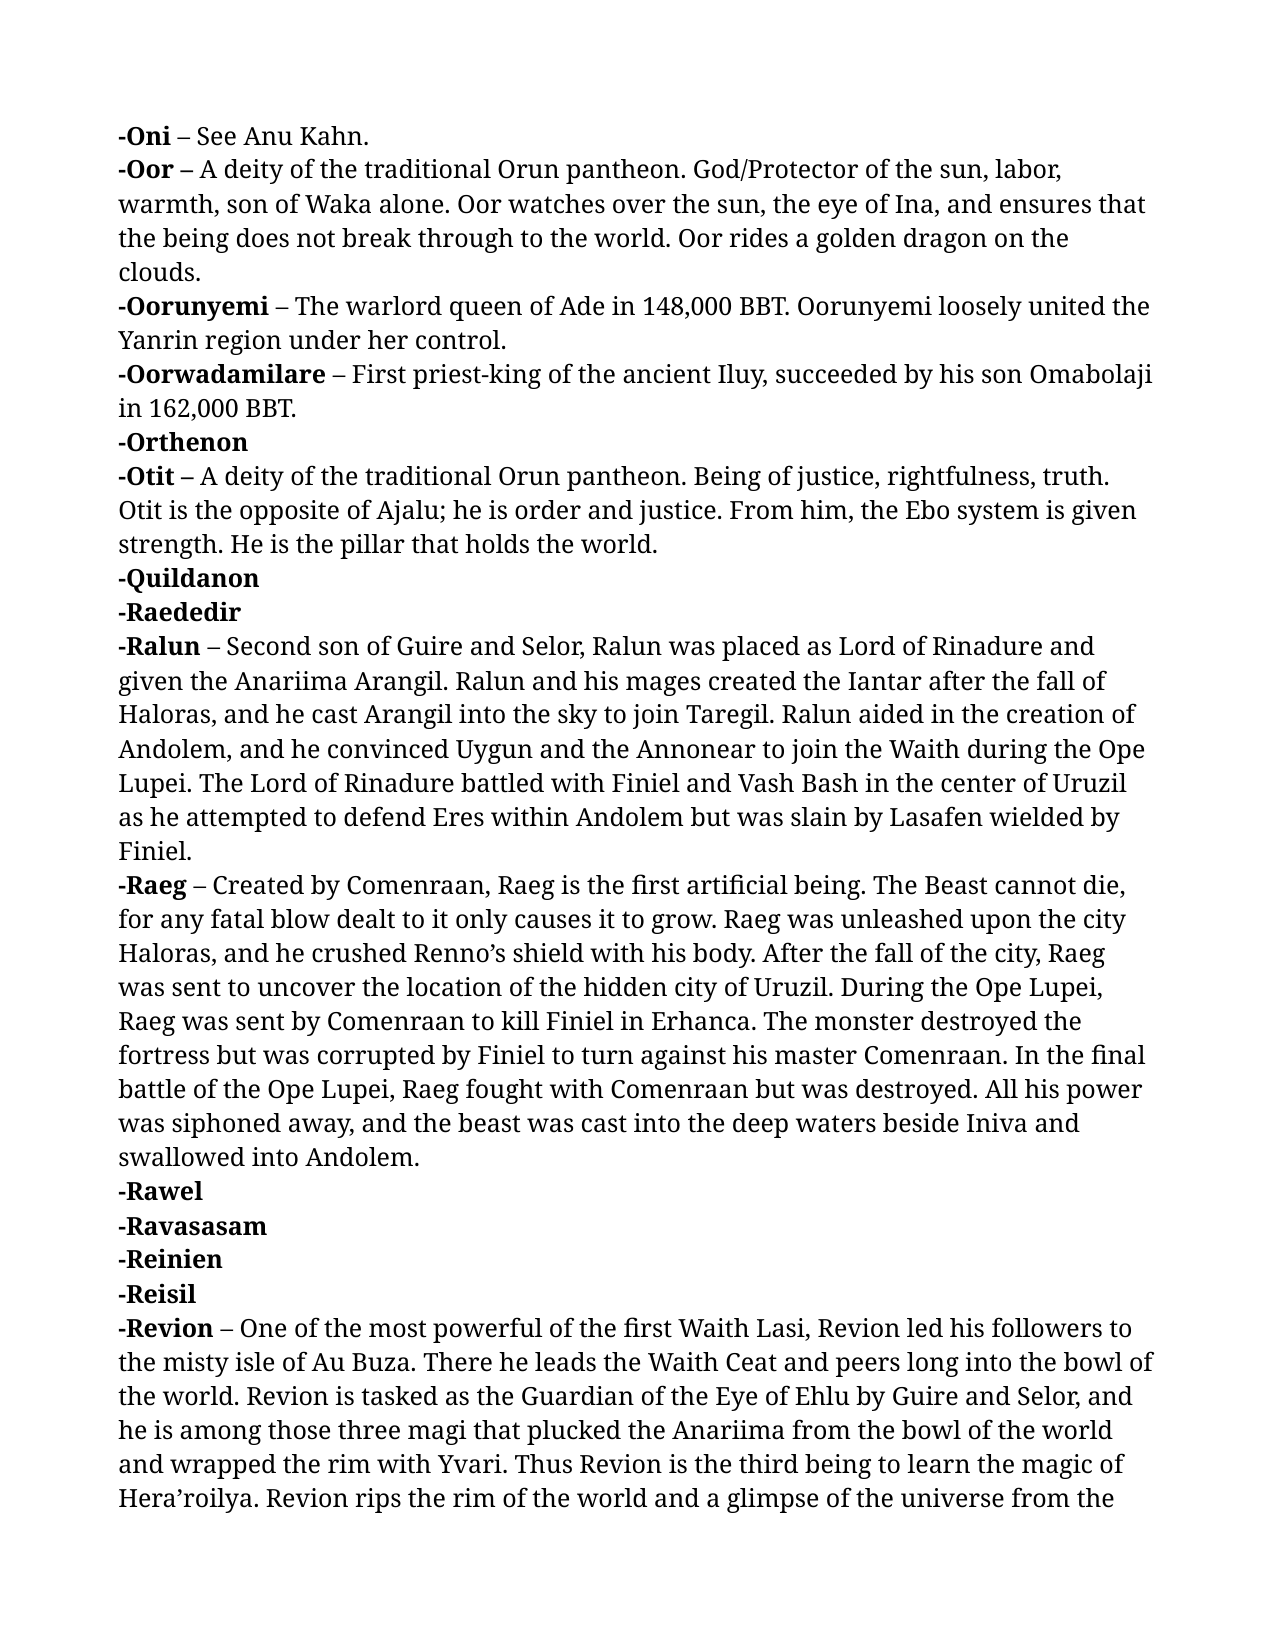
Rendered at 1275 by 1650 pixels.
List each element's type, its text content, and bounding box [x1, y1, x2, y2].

text -Otit – A deity of the traditional Orun pantheon. Being of justice, rightfulness, truth. Otit is the opposite of Ajalu; he is order and justice. From him, the Ebo system is given strength. He is the pillar that holds the world. [118, 459, 1157, 561]
text -Oorwadamilare – First priest-king of the ancient Iluy, succeeded by his son Omabolaji in 162,000 BBT. [118, 357, 1157, 425]
text -Quildanon [118, 561, 1157, 595]
text -Reinien [118, 1242, 1157, 1276]
text -Rawel [118, 1174, 1157, 1208]
text -Orthenon [118, 425, 1157, 459]
text -Oni – See Anu Kahn. [118, 118, 1157, 152]
text -Raededir [118, 595, 1157, 629]
text -Raeg – Created by Comenraan, Raeg is the first artificial being. The Beast cannot die, for any fatal blow dealt to it only causes it to grow. Raeg was unleashed upon the city Haloras, and he crushed Renno’s shield with his body. After the fall of the city, Raeg was sent to uncover the location of the hidden city of Uruzil. During the Ope Lupei, Raeg was sent by Comenraan to kill Finiel in Erhanca. The monster destroyed the fortress but was corrupted by Finiel to turn against his master Comenraan. In the final battle of the Ope Lupei, Raeg fought with Comenraan but was destroyed. All his power was siphoned away, and the beast was cast into the deep waters beside Iniva and swallowed into Andolem. [118, 867, 1157, 1174]
text -Oor – A deity of the traditional Orun pantheon. God/Protector of the sun, labor, warmth, son of Waka alone. Oor watches over the sun, the eye of Ina, and ensures that the being does not break through to the world. Oor rides a golden dragon on the clouds. [118, 152, 1157, 288]
text -Revion – One of the most powerful of the first Waith Lasi, Revion led his followers to the misty isle of Au Buza. There he leads the Waith Ceat and peers long into the bowl of the world. Revion is tasked as the Guardian of the Eye of Ehlu by Guire and Selor, and he is among those three magi that plucked the Anariima from the bowl of the world and wrapped the rim with Yvari. Thus Revion is the third being to learn the magic of Hera’roilya. Revion rips the rim of the world and a glimpse of the universe from the [118, 1310, 1157, 1515]
text -Ralun – Second son of Guire and Selor, Ralun was placed as Lord of Rinadure and given the Anariima Arangil. Ralun and his mages created the Iantar after the fall of Haloras, and he cast Arangil into the sky to join Taregil. Ralun aided in the creation of Andolem, and he convinced Uygun and the Annonear to join the Waith during the Ope Lupei. The Lord of Rinadure battled with Finiel and Vash Bash in the center of Uruzil as he attempted to defend Eres within Andolem but was slain by Lasafen wielded by Finiel. [118, 629, 1157, 867]
text -Oorunyemi – The warlord queen of Ade in 148,000 BBT. Oorunyemi loosely united the Yanrin region under her control. [118, 288, 1157, 357]
text -Reisil [118, 1276, 1157, 1310]
text -Ravasasam [118, 1208, 1157, 1242]
